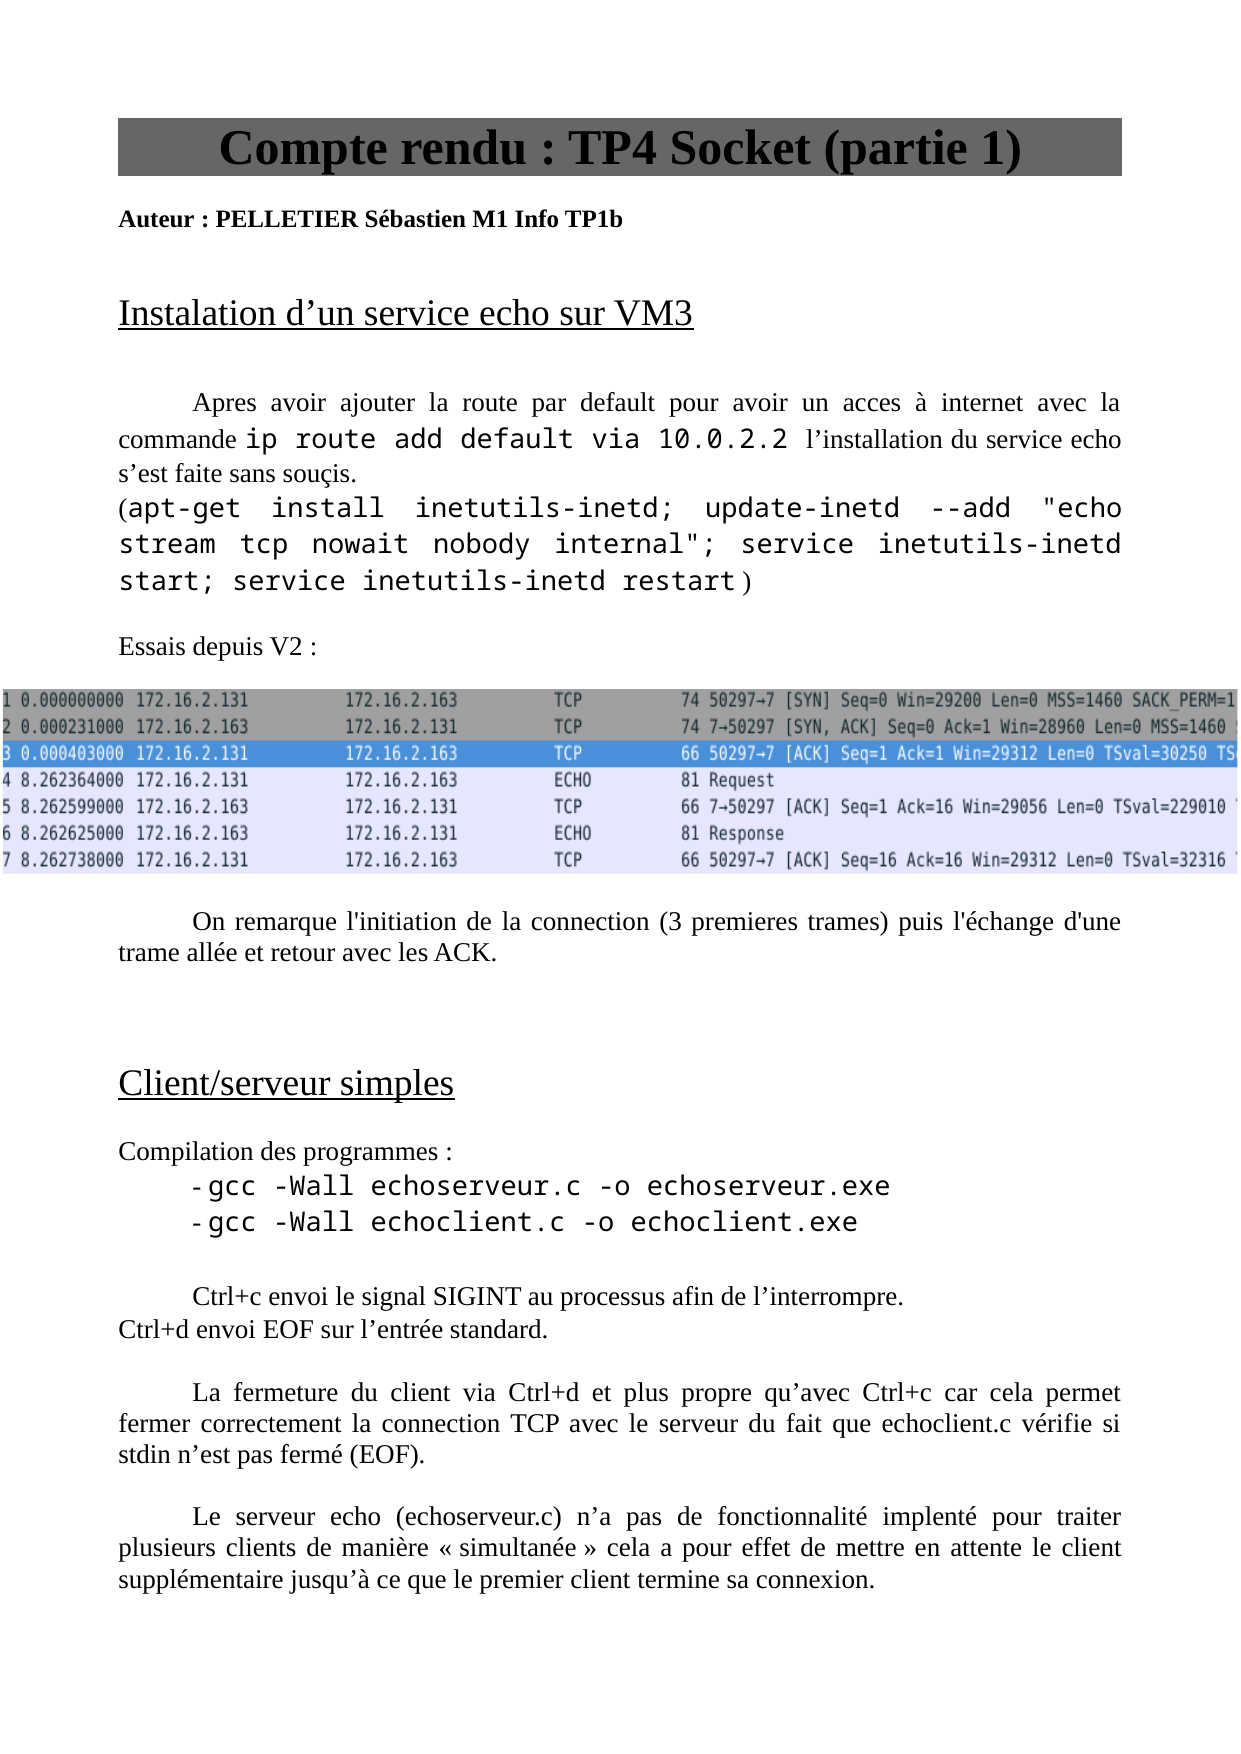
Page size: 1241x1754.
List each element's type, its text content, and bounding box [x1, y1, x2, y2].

text Essais depuis V2 : [118, 630, 1122, 661]
text Instalation d’un service echo sur VM3 [118, 291, 1122, 334]
text Apres avoir ajouter la route par default pour avoir un acces à internet avec la commande ip route add default via 10.0.2.2 l’installation du service echo s’est faite sans souçis. [118, 377, 1122, 488]
text - gcc -Wall echoserveur.c -o echoserveur.exe [118, 1166, 1122, 1203]
text (apt-get install inetutils-inetd; update-inetd --add "echo stream tcp nowait nobody internal"; service inetutils-inetd start; service inetutils-inetd restart ) [118, 488, 1122, 599]
text Compilation des programmes : [118, 1135, 1122, 1166]
text Client/serveur simples [118, 1061, 1122, 1104]
text - gcc -Wall echoclient.c -o echoclient.exe [118, 1203, 1122, 1240]
text Ctrl+d envoi EOF sur l’entrée standard. [118, 1313, 1122, 1345]
text Le serveur echo (echoserveur.c) n’a pas de fonctionnalité implenté pour traiter plusieurs clients de manière « simultanée » cela a pour effet de mettre en attente le client supplémentaire jusqu’à ce que le premier client termine sa connexion. [118, 1500, 1122, 1594]
text Ctrl+c envoi le signal SIGINT au processus afin de l’interrompre. [118, 1277, 1122, 1313]
text Auteur : PELLETIER Sébastien M1 Info TP1b [118, 204, 1122, 233]
text On remarque l'initiation de la connection (3 premieres trames) puis l'échange d'une trame allée et retour avec les ACK. [118, 905, 1122, 967]
text La fermeture du client via Ctrl+d et plus propre qu’avec Ctrl+c car cela permet fermer correctement la connection TCP avec le serveur du fait que echoclient.c vérifie si stdin n’est pas fermé (EOF). [118, 1376, 1122, 1469]
text Compte rendu : TP4 Socket (partie 1) [118, 118, 1122, 176]
